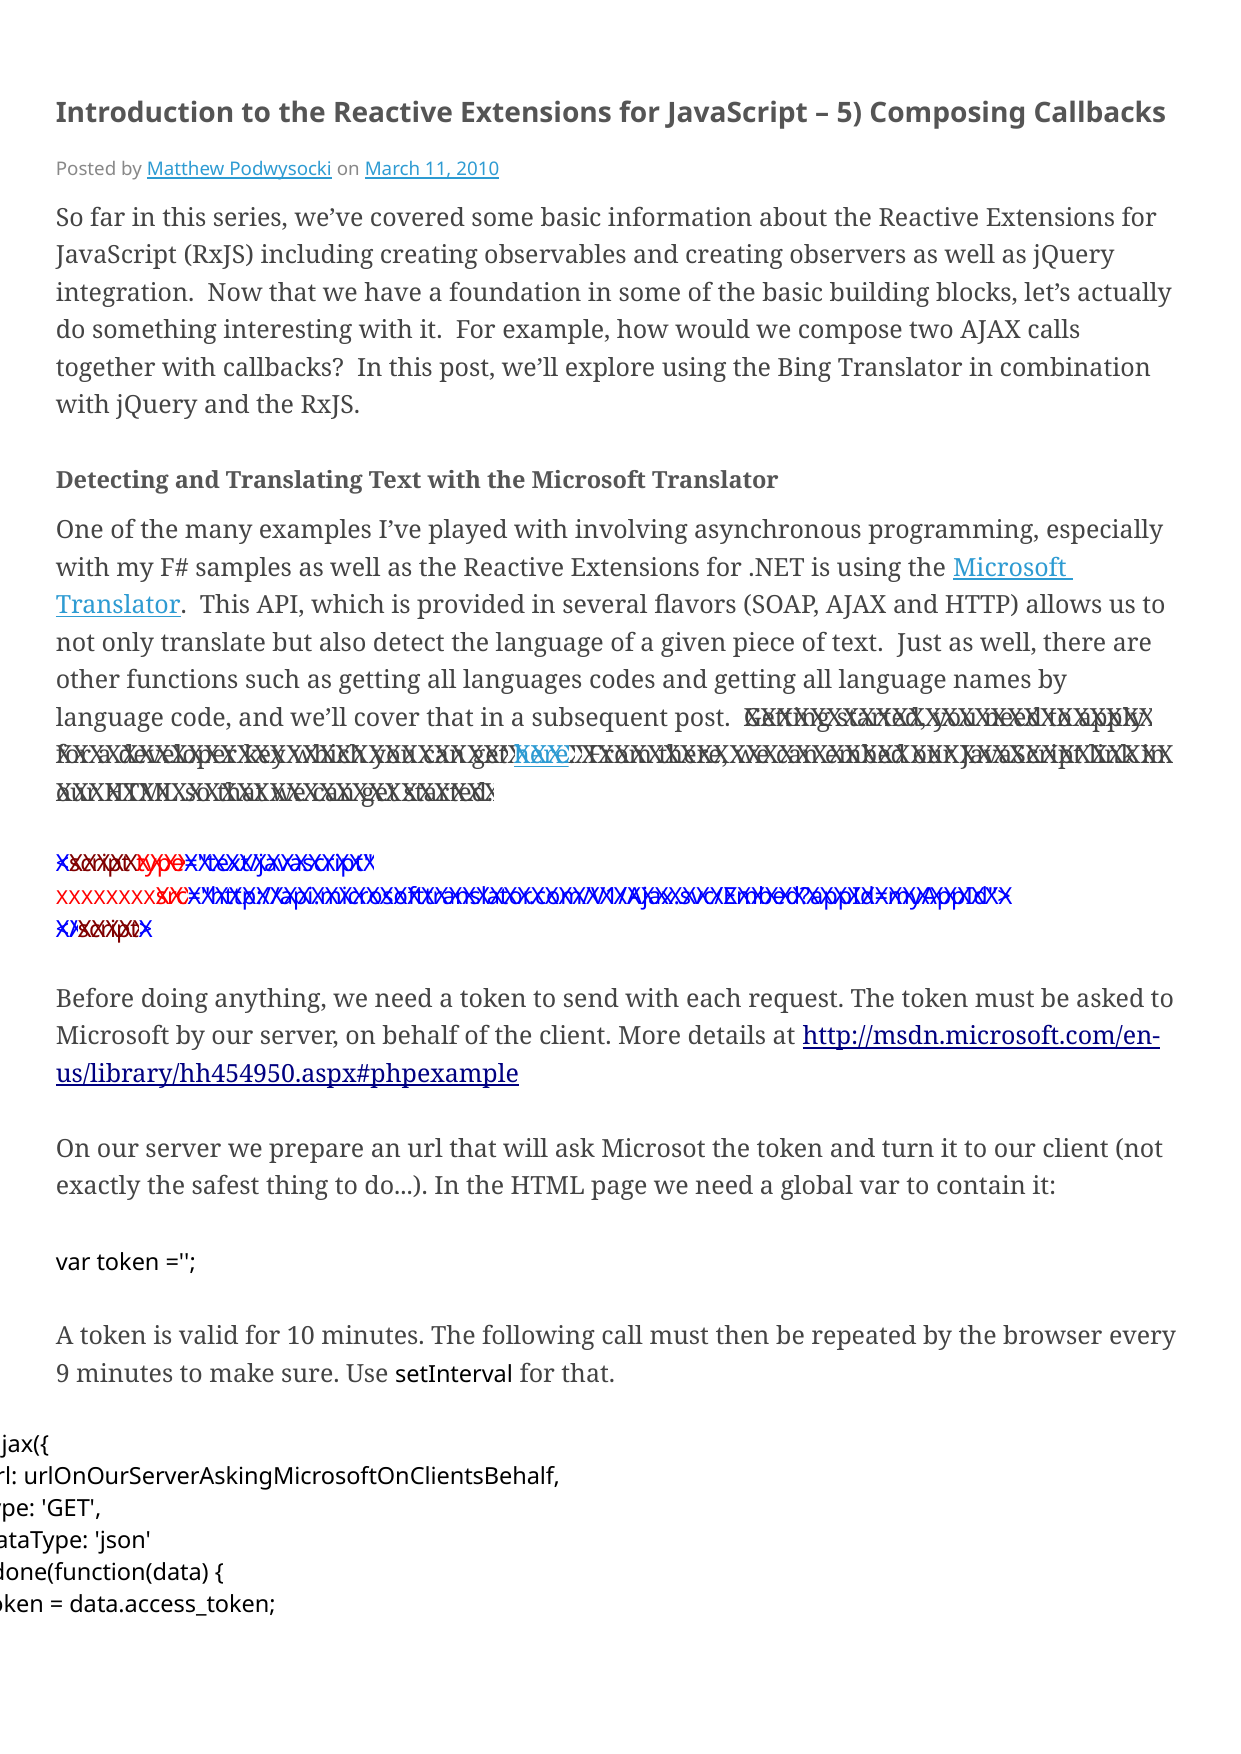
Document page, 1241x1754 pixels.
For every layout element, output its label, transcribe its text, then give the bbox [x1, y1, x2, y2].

text <script type="text/javascript" [56, 846, 1178, 878]
text dataType: 'json' [0, 1523, 1178, 1555]
text Before doing anything, we need a token to send with each request. The token must be asked to Microsoft by our server, on behalf of the client. More details at http://msdn.microsoft.com/en-us/library/hh454950.aspx#phpexample [56, 977, 1178, 1089]
text A token is valid for 10 minutes. The following call must then be repeated by the browser every 9 minutes to make sure. Use setInterval for that. [56, 1314, 1178, 1389]
text }).done(function(data) { [0, 1555, 1178, 1587]
text Posted by Matthew Podwysocki on March 11, 2010 [56, 144, 1072, 181]
text url: urlOnOurServerAskingMicrosoftOnClientsBehalf, [0, 1459, 1178, 1491]
text type: 'GET', [0, 1491, 1178, 1523]
subtitle Detecting and Translating Text with the Microsoft Translator [56, 458, 1178, 496]
text One of the many examples I’ve played with involving asynchronous programming, especially with my F# samples as well as the Reactive Extensions for .NET is using the Microsoft Translator. This API, which is provided in several flavors (SOAP, AJAX and HTTP) allows us to not only translate but also detect the language of a given piece of text. Just as well, there are other functions such as getting all languages codes and getting all language names by language code, and we’ll cover that in a subsequent post. Getting started, you need to apply for a developer key which you can get here. From there, we can embed our JavaScript link in our HTML so that we can get started. [56, 508, 1178, 808]
text </script> [56, 911, 1178, 944]
text src="http://api.microsofttranslator.com/V1/Ajax.svc/Embed?appId=myAppId"> [56, 878, 1178, 911]
text token = data.access_token; [0, 1587, 1178, 1619]
subtitle Introduction to the Reactive Extensions for JavaScript – 5) Composing Callbacks [56, 93, 1178, 131]
text So far in this series, we’ve covered some basic information about the Reactive Extensions for JavaScript (RxJS) including creating observables and creating observers as well as jQuery integration. Now that we have a foundation in some of the basic building blocks, let’s actually do something interesting with it. For example, how would we compose two AJAX calls together with callbacks? In this post, we’ll explore using the Bing Translator in combination with jQuery and the RxJS. [56, 196, 1178, 421]
text var token =''; [56, 1239, 1178, 1277]
text }); [0, 1619, 1178, 1651]
text On our server we prepare an url that will ask Microsot the token and turn it to our client (not exactly the safest thing to do...). In the HTML page we need a global var to contain it: [56, 1127, 1178, 1202]
text $.ajax({ [0, 1427, 1178, 1459]
